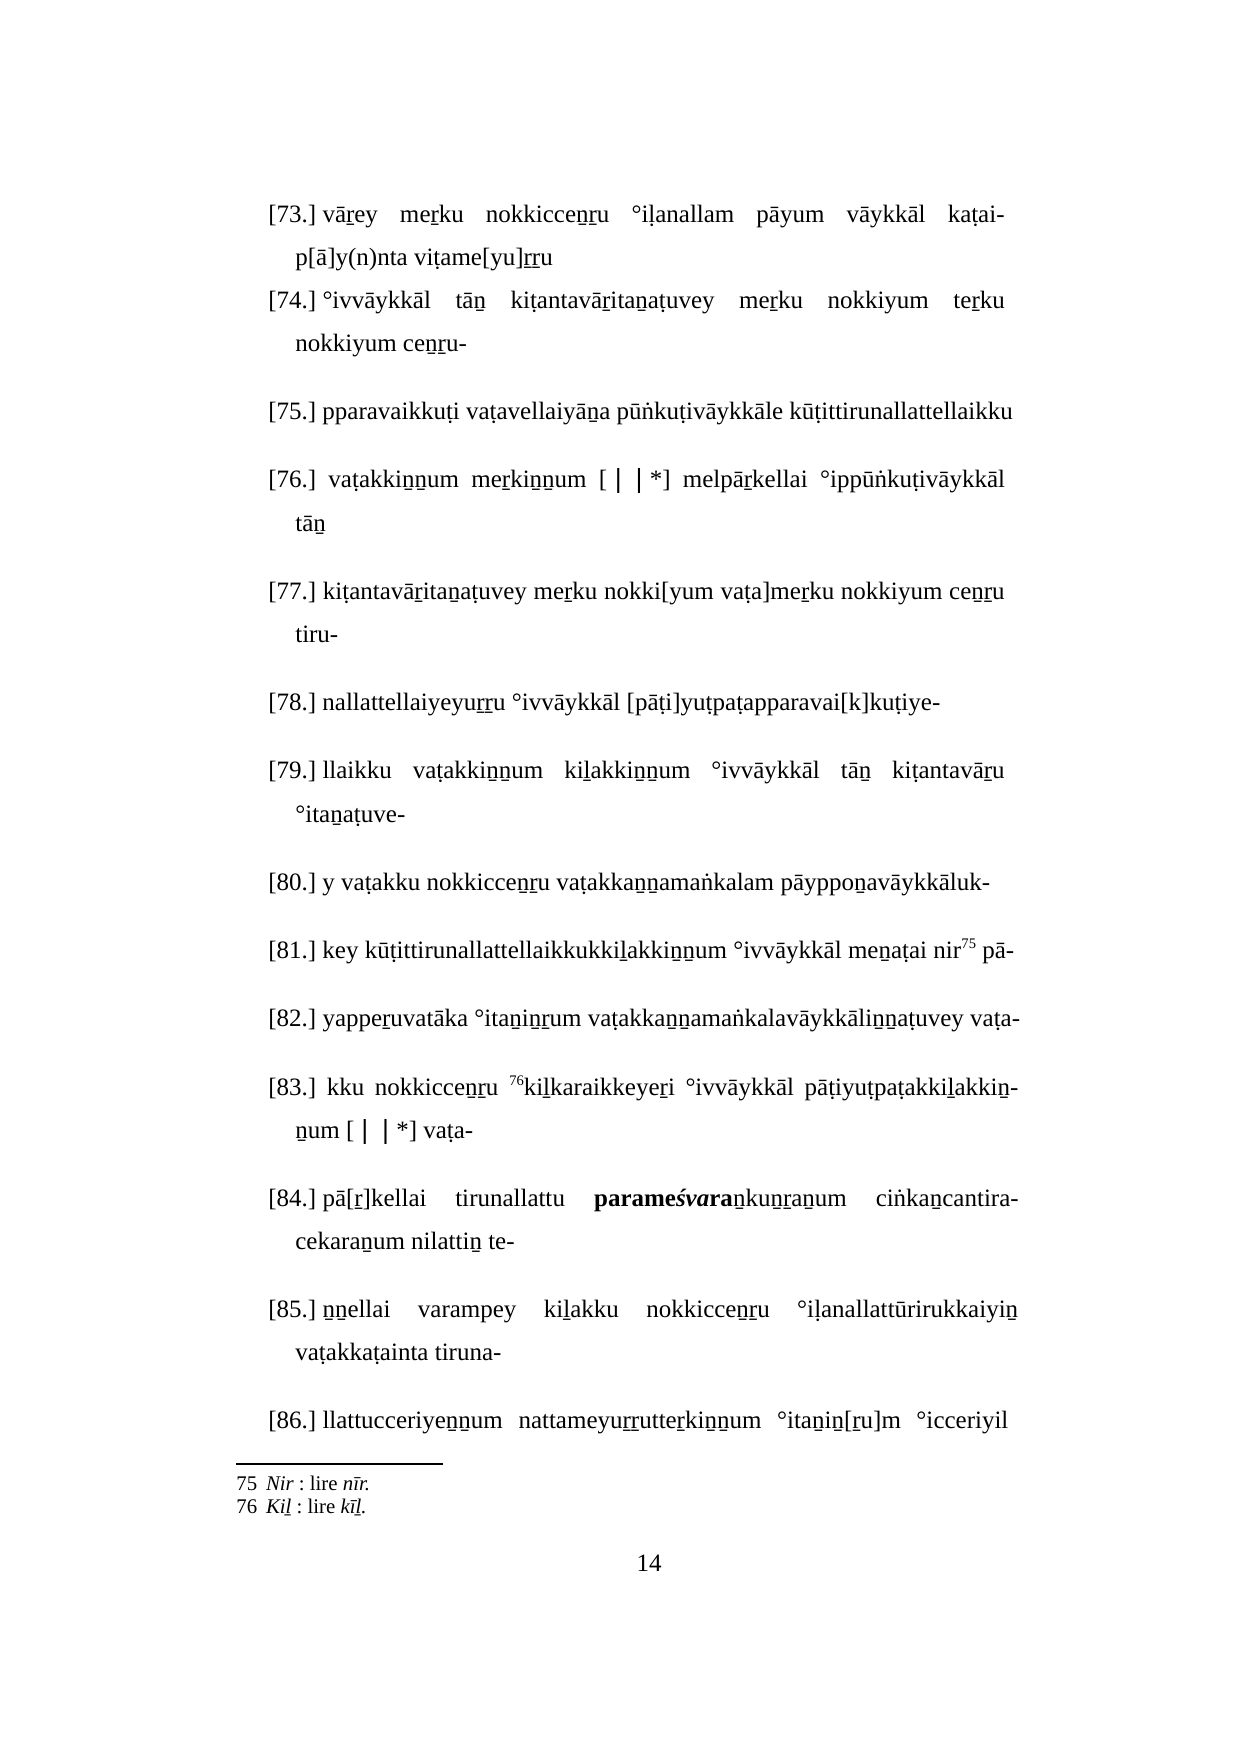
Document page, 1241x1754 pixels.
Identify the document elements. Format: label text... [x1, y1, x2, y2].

text [83.] kku nokkicceṉṟu kiḻkaraikkeyeṟi °ivvāykkāl pāṭiyuṭpaṭakkiḻakkiṉ-ṉum [❘❘*] vaṭa- [268, 1072, 1018, 1143]
text Nir : lire nīr. [236, 1470, 1061, 1494]
text [79.] llaikku vaṭakkiṉṉum kiḻakkiṉṉum °ivvāykkāl tāṉ kiṭantavāṟu °itaṉaṭuve- [268, 756, 1005, 827]
text [77.] kiṭantavāṟitaṉaṭuvey meṟku nokki[yum vaṭa]meṟku nokkiyum ceṉṟu tiru- [268, 576, 1005, 648]
text [80.] y vaṭakku nokkicceṉṟu vaṭakkaṉṉamaṅkalam pāyppoṉavāykkāluk- [268, 867, 1005, 896]
text [84.] pā[ṟ]kellai tirunallattu parameśvaraṉkuṉṟaṉum ciṅkaṉcantira-cekaraṉum nilattiṉ te- [268, 1183, 1018, 1255]
text [81.] key kūṭittirunallattellaikkukkiḻakkiṉṉum °ivvāykkāl meṉaṭai nir pā- [268, 935, 1020, 964]
text [76.] vaṭakkiṉṉum meṟkiṉṉum [❘❘*] melpāṟkellai °ippūṅkuṭivāykkāl tāṉ [268, 464, 1005, 536]
text [82.] yappeṟuvatāka °itaṉiṉṟum vaṭakkaṉṉamaṅkalavāykkāliṉṉaṭuvey vaṭa- [268, 1003, 1022, 1032]
text [78.] nallattellaiyeyuṟṟu °ivvāykkāl [pāṭi]yuṭpaṭapparavai[k]kuṭiye- [268, 687, 1005, 716]
text Kiḻ : lire kīḻ. [236, 1494, 1061, 1518]
text [86.] llattucceriyeṉṉum nattameyuṟṟutteṟkiṉṉum °itaṉiṉ[ṟu]m °icceriyil [268, 1406, 1009, 1434]
text [75.] pparavaikkuṭi vaṭavellaiyāṉa pūṅkuṭivāykkāle kūṭittirunallattellaikku [268, 396, 1018, 425]
text [74.] °ivvāykkāl tāṉ kiṭantavāṟitaṉaṭuvey meṟku nokkiyum teṟku nokkiyum ceṉṟu- [268, 285, 1005, 357]
text [85.] ṉṉellai varampey kiḻakku nokkicceṉṟu °iḷanallattūrirukkaiyiṉ vaṭakkaṭainta tiruna- [268, 1294, 1018, 1366]
text [73.] vāṟey meṟku nokkicceṉṟu °iḷanallam pāyum vāykkāl kaṭai-p[ā]y(n)nta viṭame[yu]ṟṟu [268, 199, 1005, 271]
